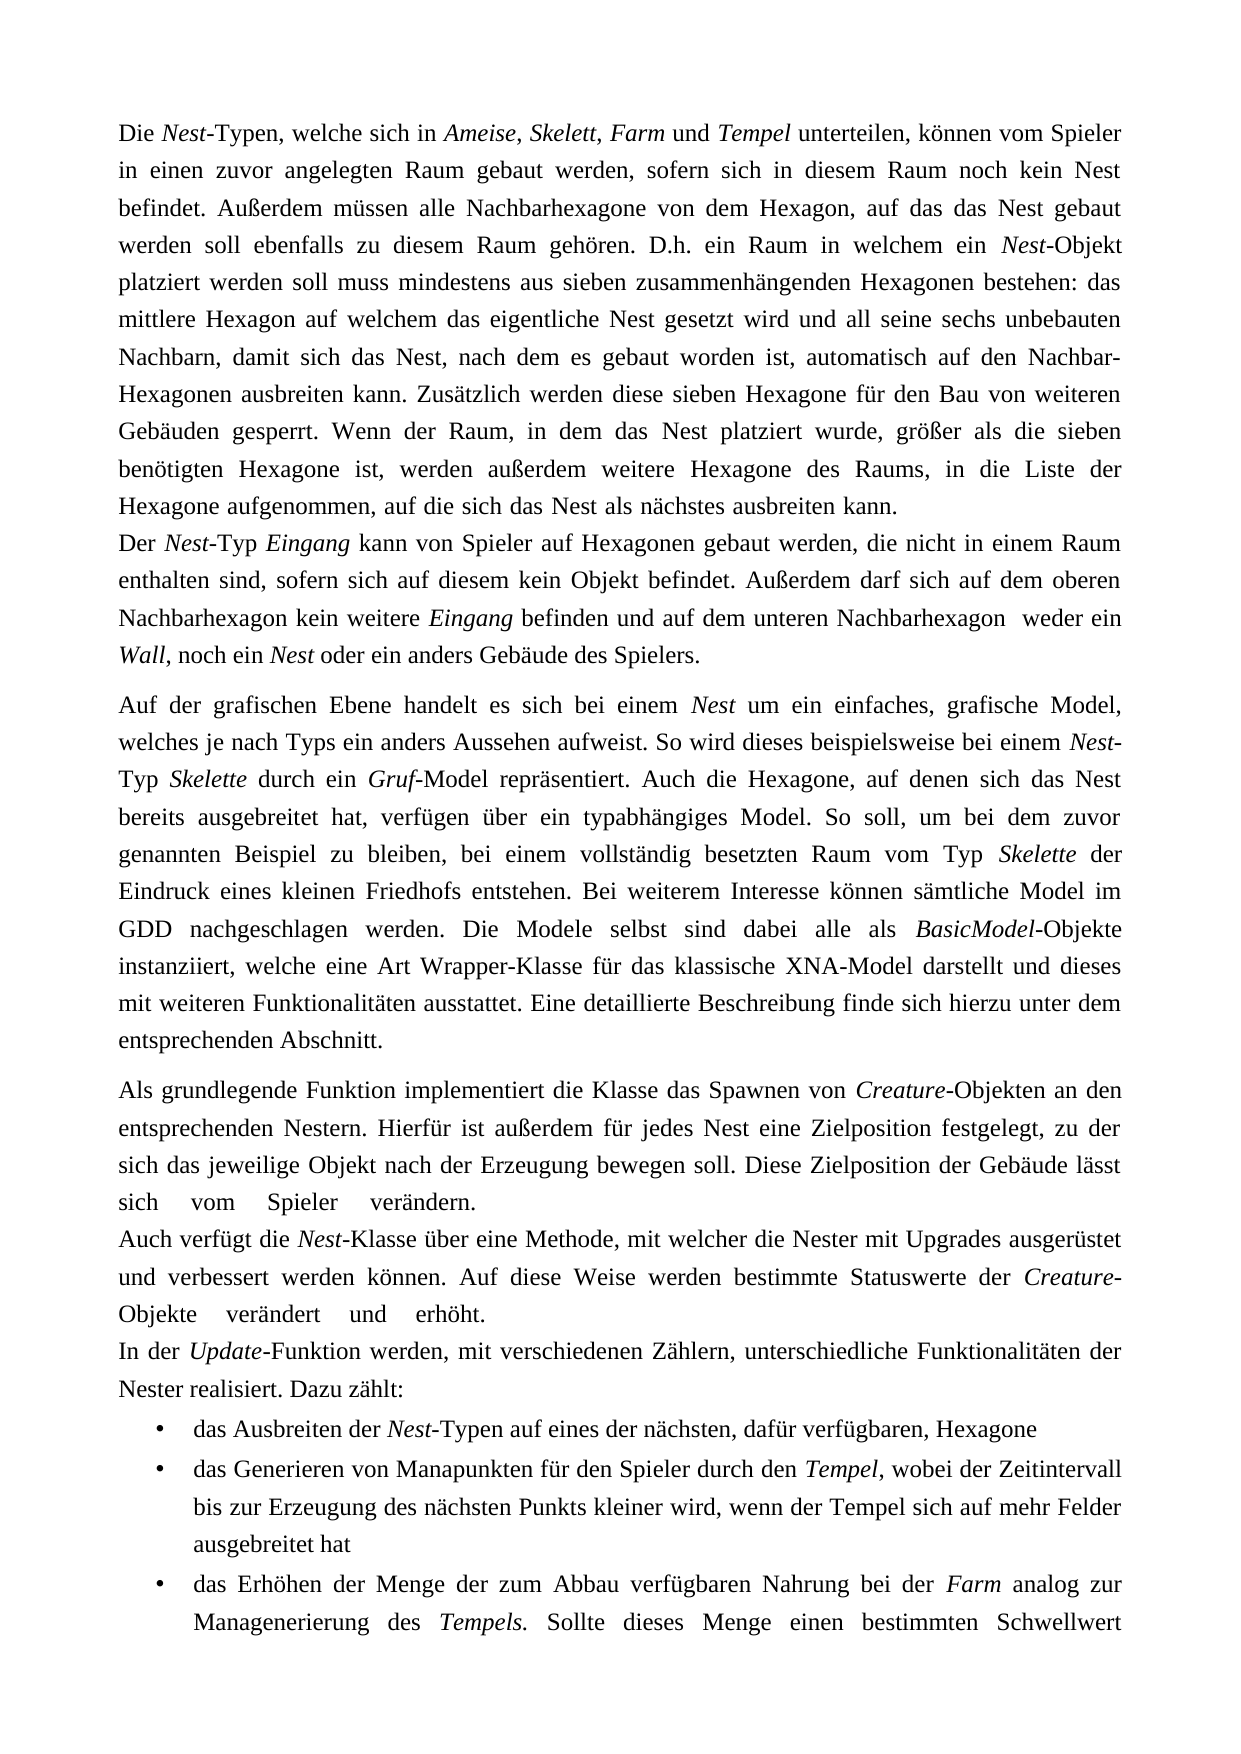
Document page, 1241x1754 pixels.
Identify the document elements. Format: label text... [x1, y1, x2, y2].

list das Erhöhen der Menge der zum Abbau verfügbaren Nahrung bei der Farm analog zur Managenerierung des Tempels. Sollte dieses Menge einen bestimmten Schwellwert [156, 1569, 1122, 1635]
list das Ausbreiten der Nest-Typen auf eines der nächsten, dafür verfügbaren, Hexagone [156, 1414, 1122, 1443]
text Auf der grafischen Ebene handelt es sich bei einem Nest um ein einfaches, grafische Model, welches je nach Typs ein anders Aussehen aufweist. So wird dieses beispielsweise bei einem Nest-Typ Skelette durch ein Gruf-Model repräsentiert. Auch die Hexagone, auf denen sich das Nest bereits ausgebreitet hat, verfügen über ein typabhängiges Model. So soll, um bei dem zuvor genannten Beispiel zu bleiben, bei einem vollständig besetzten Raum vom Typ Skelette der Eindruck eines kleinen Friedhofs entstehen. Bei weiterem Interesse können sämtliche Model im GDD nachgeschlagen werden. Die Modele selbst sind dabei alle als BasicModel-Objekte instanziiert, welche eine Art Wrapper-Klasse für das klassische XNA-Model darstellt und dieses mit weiteren Funktionalitäten ausstattet. Eine detaillierte Beschreibung finde sich hierzu unter dem entsprechenden Abschnitt. [118, 690, 1122, 1054]
text Als grundlegende Funktion implementiert die Klasse das Spawnen von Creature-Objekten an den entsprechenden Nestern. Hierfür ist außerdem für jedes Nest eine Zielposition festgelegt, zu der sich das jeweilige Objekt nach der Erzeugung bewegen soll. Diese Zielposition der Gebäude lässt sich vom Spieler verändern. Auch verfügt die Nest-Klasse über eine Methode, mit welcher die Nester mit Upgrades ausgerüstet und verbessert werden können. Auf diese Weise werden bestimmte Statuswerte der Creature-Objekte verändert und erhöht. In der Update-Funktion werden, mit verschiedenen Zählern, unterschiedliche Funktionalitäten der Nester realisiert. Dazu zählt: [118, 1075, 1122, 1402]
list das Generieren von Manapunkten für den Spieler durch den Tempel, wobei der Zeitintervall bis zur Erzeugung des nächsten Punkts kleiner wird, wenn der Tempel sich auf mehr Felder ausgebreitet hat [156, 1454, 1122, 1558]
text Die Nest-Typen, welche sich in Ameise, Skelett, Farm und Tempel unterteilen, können vom Spieler in einen zuvor angelegten Raum gebaut werden, sofern sich in diesem Raum noch kein Nest befindet. Außerdem müssen alle Nachbarhexagone von dem Hexagon, auf das das Nest gebaut werden soll ebenfalls zu diesem Raum gehören. D.h. ein Raum in welchem ein Nest-Objekt platziert werden soll muss mindestens aus sieben zusammenhängenden Hexagonen bestehen: das mittlere Hexagon auf welchem das eigentliche Nest gesetzt wird und all seine sechs unbebauten Nachbarn, damit sich das Nest, nach dem es gebaut worden ist, automatisch auf den Nachbar-Hexagonen ausbreiten kann. Zusätzlich werden diese sieben Hexagone für den Bau von weiteren Gebäuden gesperrt. Wenn der Raum, in dem das Nest platziert wurde, größer als die sieben benötigten Hexagone ist, werden außerdem weitere Hexagone des Raums, in die Liste der Hexagone aufgenommen, auf die sich das Nest als nächstes ausbreiten kann. Der Nest-Typ Eingang kann von Spieler auf Hexagonen gebaut werden, die nicht in einem Raum enthalten sind, sofern sich auf diesem kein Objekt befindet. Außerdem darf sich auf dem oberen Nachbarhexagon kein weitere Eingang befinden und auf dem unteren Nachbarhexagon weder ein Wall, noch ein Nest oder ein anders Gebäude des Spielers. [118, 118, 1122, 669]
